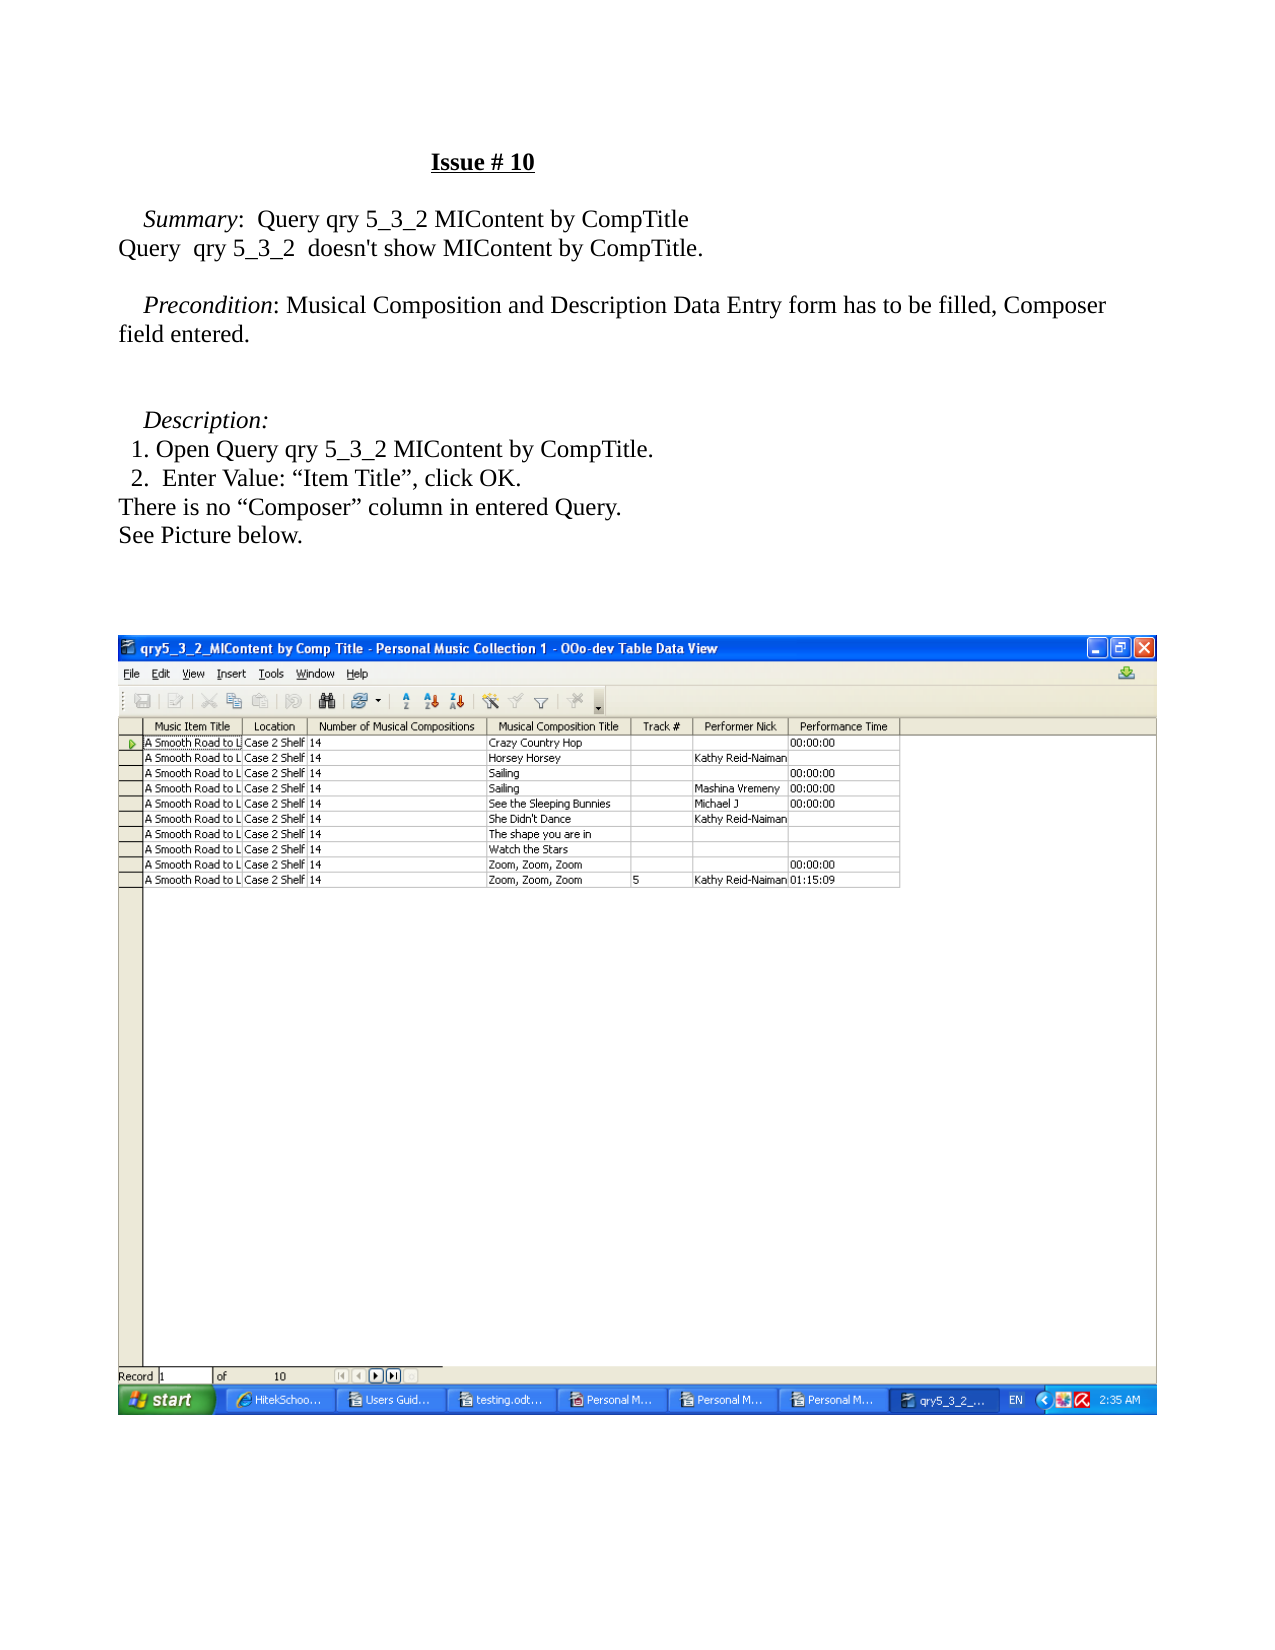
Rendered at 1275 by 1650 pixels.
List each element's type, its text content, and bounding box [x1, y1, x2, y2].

text Precondition: Musical Composition and Description Data Entry form has to be filled, Composer field entered. [118, 291, 1157, 348]
text 2. Enter Value: “Item Title”, click OK. [118, 463, 1157, 492]
picture [118, 635, 1157, 1415]
text See Picture below. [118, 521, 1157, 549]
text 1. Open Query qry 5_3_2 MIContent by CompTitle. [118, 434, 1157, 463]
text Query qry 5_3_2 doesn't show MIContent by CompTitle. [118, 233, 1157, 262]
text Summary: Query qry 5_3_2 MIContent by CompTitle [118, 204, 1157, 233]
text Issue # 10 [118, 147, 1157, 176]
text Description: [118, 406, 1157, 434]
text There is no “Composer” column in entered Query. [118, 492, 1157, 521]
